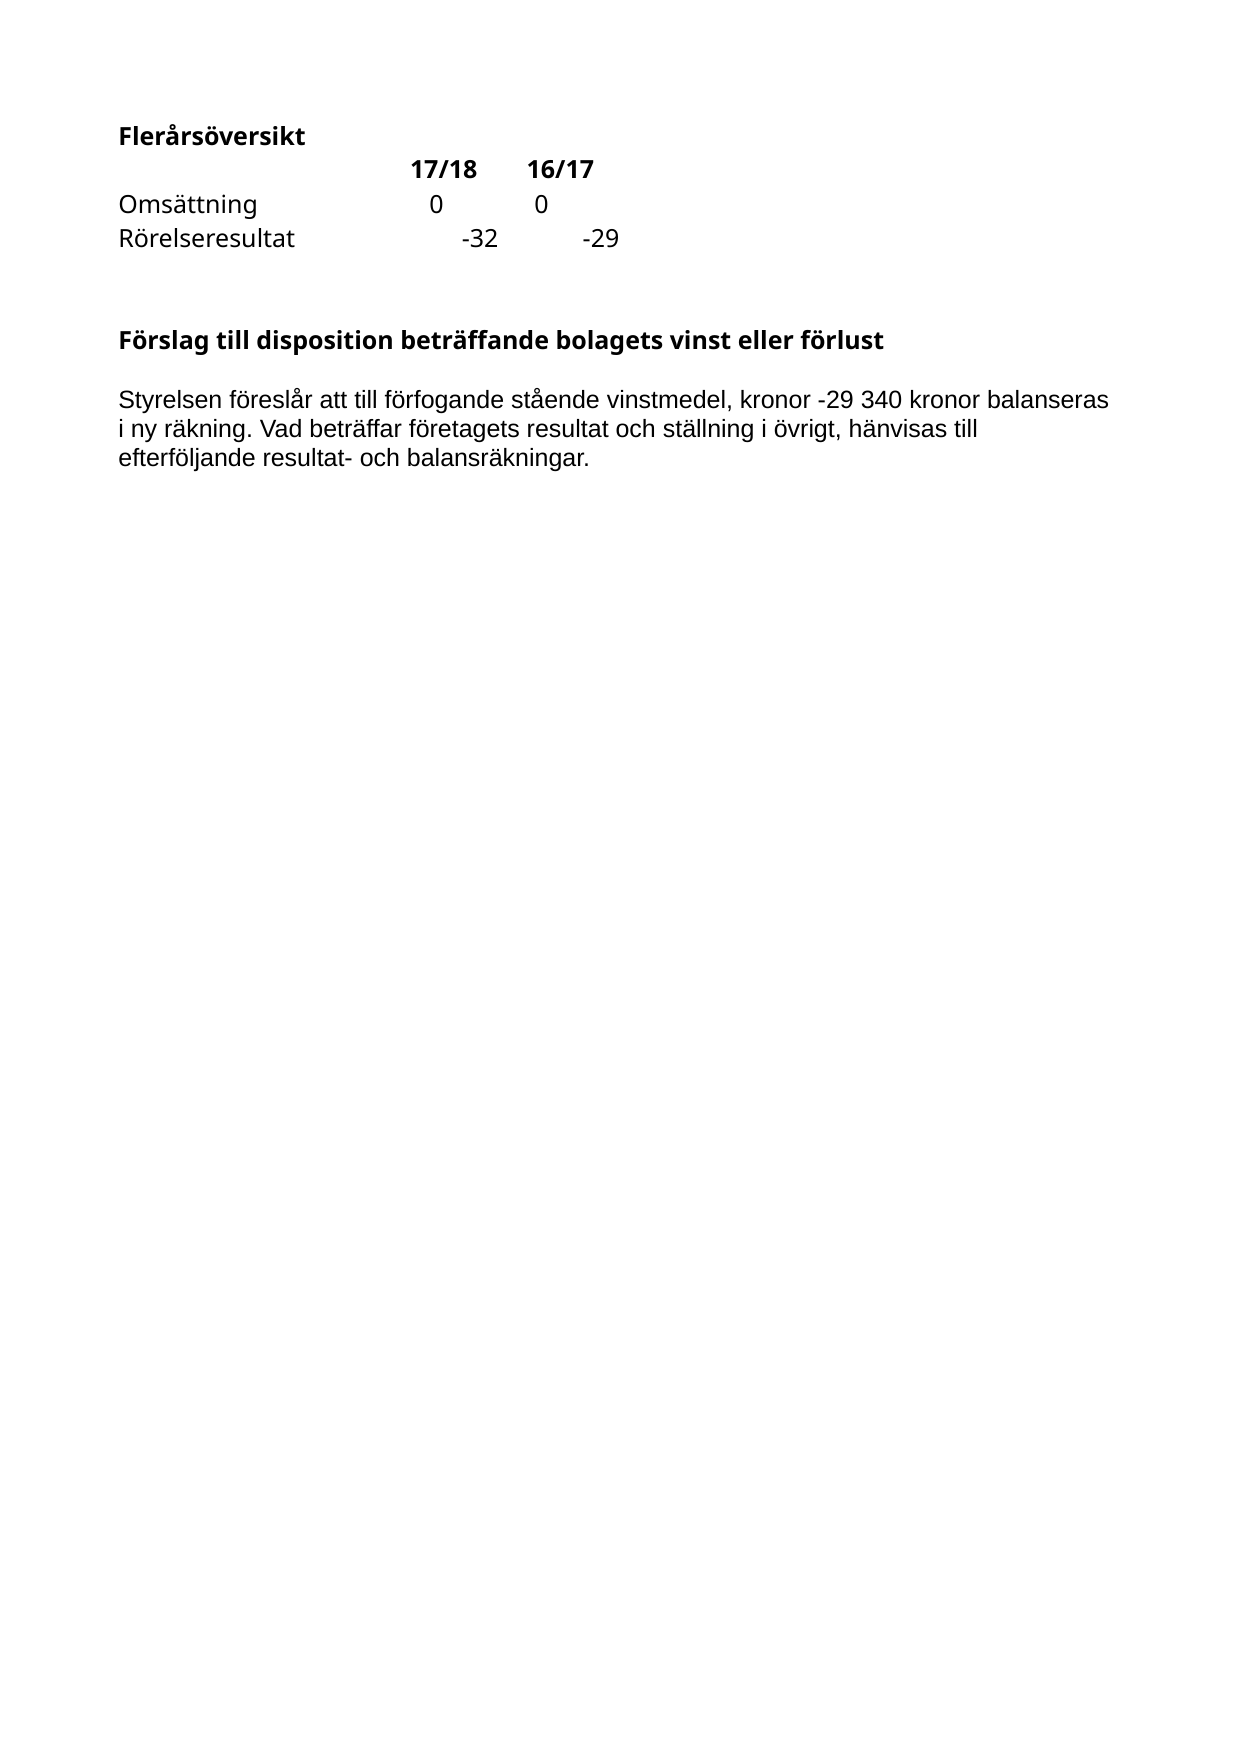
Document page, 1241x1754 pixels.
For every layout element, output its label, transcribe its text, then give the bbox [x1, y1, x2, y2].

text Omsättning 0 0 [118, 186, 1122, 220]
text Flerårsöversikt [118, 118, 1122, 152]
text 17/18 16/17 [118, 152, 1122, 186]
text Rörelseresultat -32 -29 [118, 220, 1122, 254]
text Styrelsen föreslår att till förfogande stående vinstmedel, kronor -29 340 kronor balanseras i ny räkning. Vad beträffar företagets resultat och ställning i övrigt, hänvisas till efterföljande resultat- och balansräkningar. [118, 385, 1122, 472]
text Förslag till disposition beträffande bolagets vinst eller förlust [118, 322, 1122, 357]
